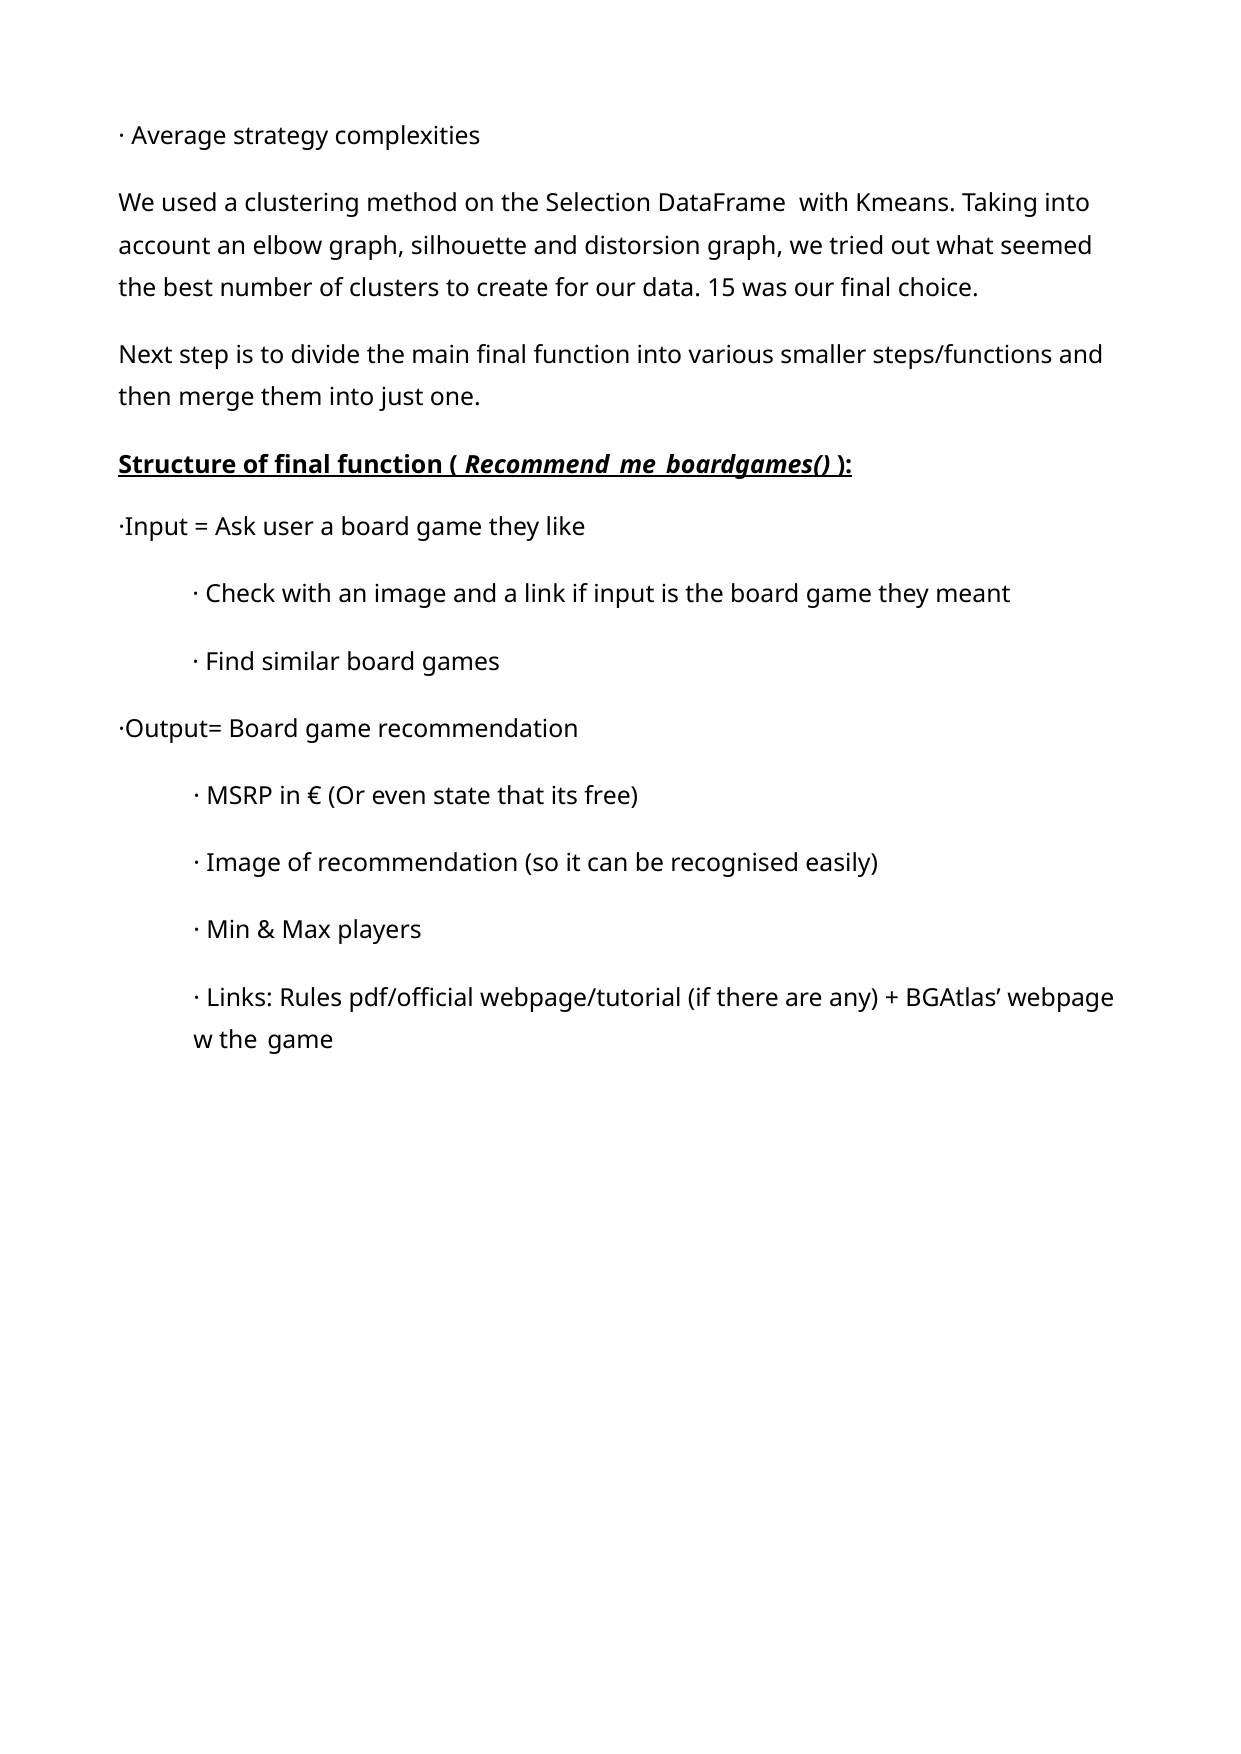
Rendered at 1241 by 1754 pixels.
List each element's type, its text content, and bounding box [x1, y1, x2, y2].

text · MSRP in € (Or even state that its free) [193, 778, 1122, 812]
text · Image of recommendation (so it can be recognised easily) [193, 845, 1122, 879]
text · Check with an image and a link if input is the board game they meant [118, 576, 1122, 610]
text Next step is to divide the main final function into various smaller steps/functions and then merge them into just one. [118, 337, 1122, 413]
text Structure of final function ( Recommend_me_boardgames() ): [118, 446, 1122, 480]
text ·Output= Board game recommendation [118, 711, 1122, 744]
text · Links: Rules pdf/official webpage/tutorial (if there are any) + BGAtlas’ webpage w the game [193, 979, 1122, 1055]
text ·Input = Ask user a board game they like [118, 509, 1122, 543]
text · Min & Max players [193, 912, 1122, 946]
text · Average strategy complexities [118, 118, 1122, 152]
text We used a clustering method on the Selection DataFrame with Kmeans. Taking into account an elbow graph, silhouette and distorsion graph, we tried out what seemed the best number of clusters to create for our data. 15 was our final choice. [118, 185, 1122, 303]
text · Find similar board games [118, 643, 1122, 677]
